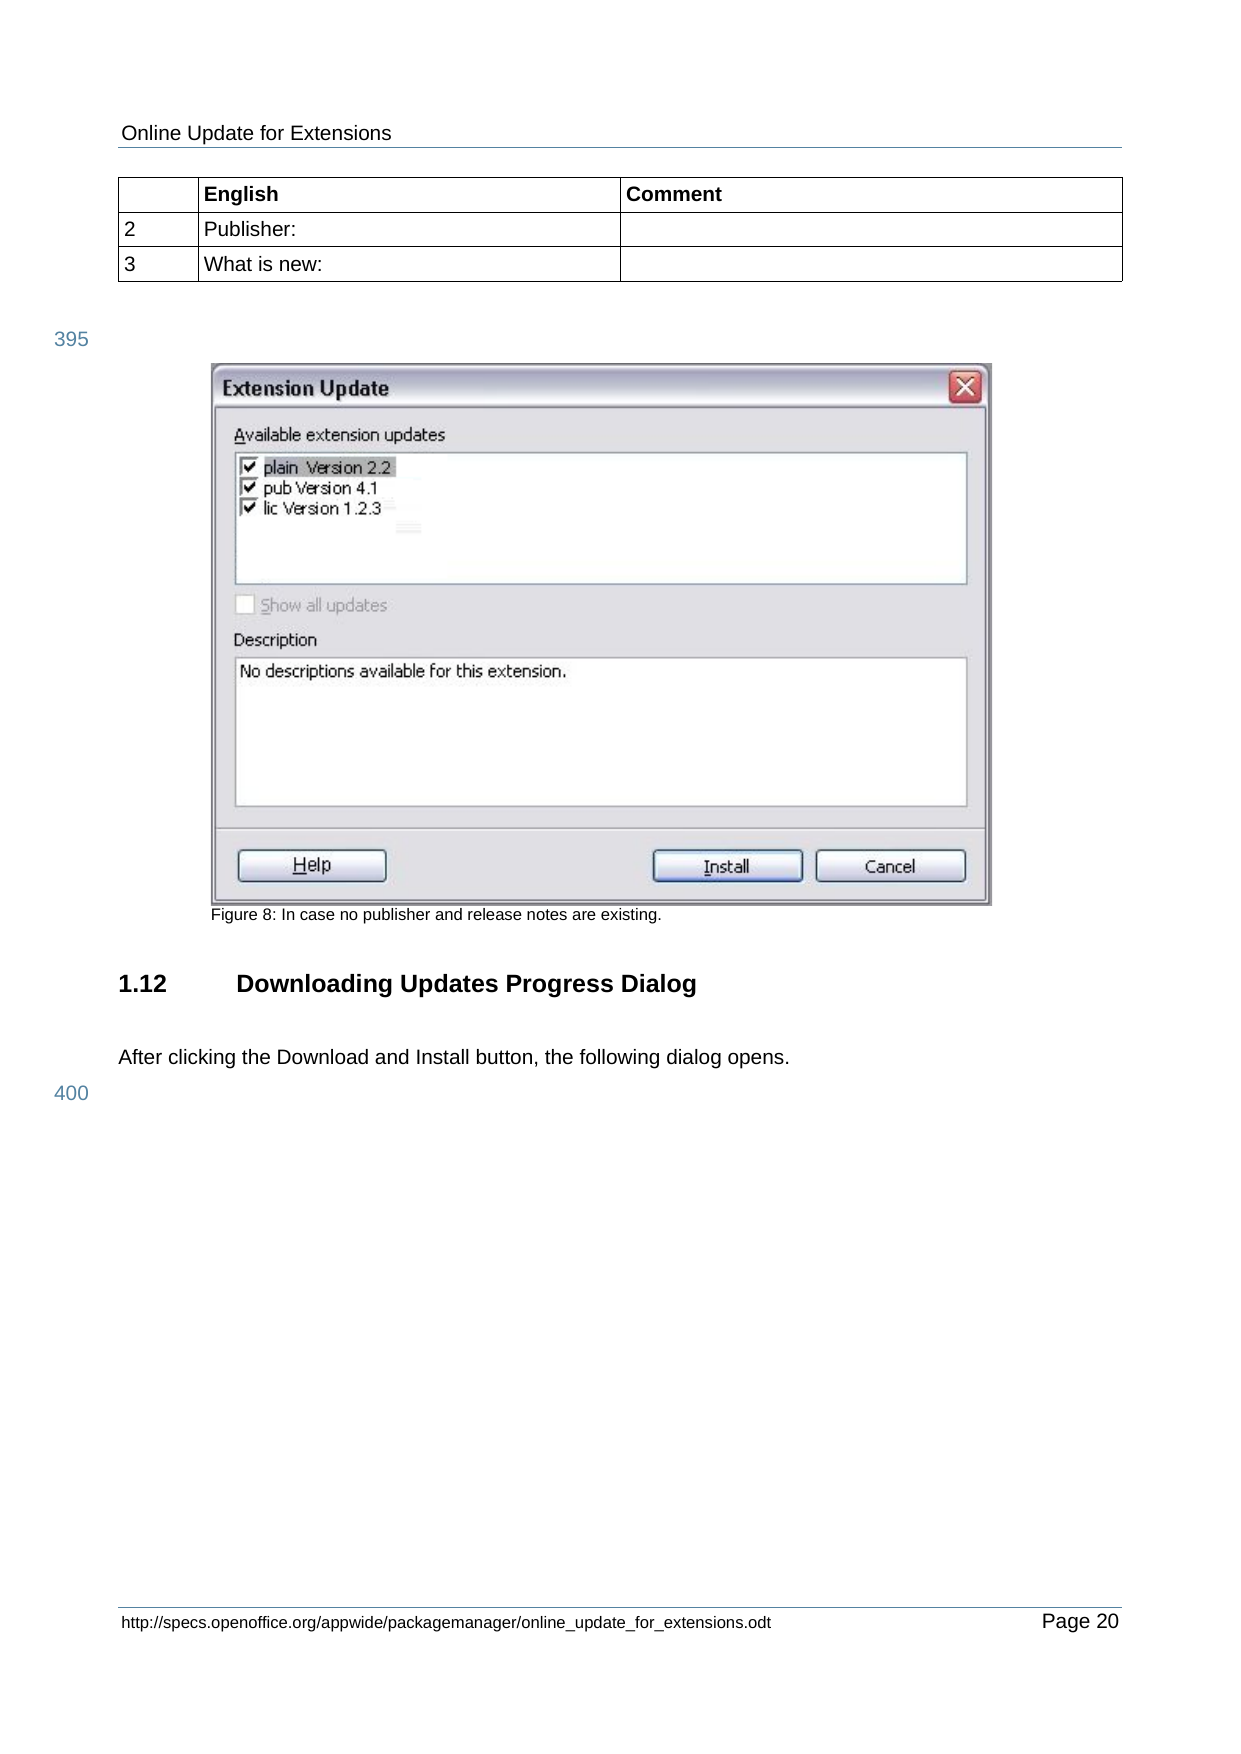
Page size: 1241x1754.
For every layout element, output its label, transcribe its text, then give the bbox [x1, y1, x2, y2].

picture [210, 363, 993, 906]
table_cell Publisher: [199, 213, 620, 246]
table_cell What is new: [199, 247, 620, 281]
text Figure 8: In case no publisher and release notes are existing. [211, 906, 992, 924]
table_cell [621, 247, 1122, 281]
table_cell 2 [119, 213, 198, 246]
table_header English [199, 178, 620, 212]
text After clicking the Download and Install button, the following dialog opens. [118, 1046, 1122, 1069]
table_cell 3 [119, 247, 198, 281]
table_header Comment [621, 178, 1122, 212]
subtitle Downloading Updates Progress Dialog [118, 970, 1122, 998]
table_header [119, 178, 198, 212]
table_cell [621, 213, 1122, 246]
